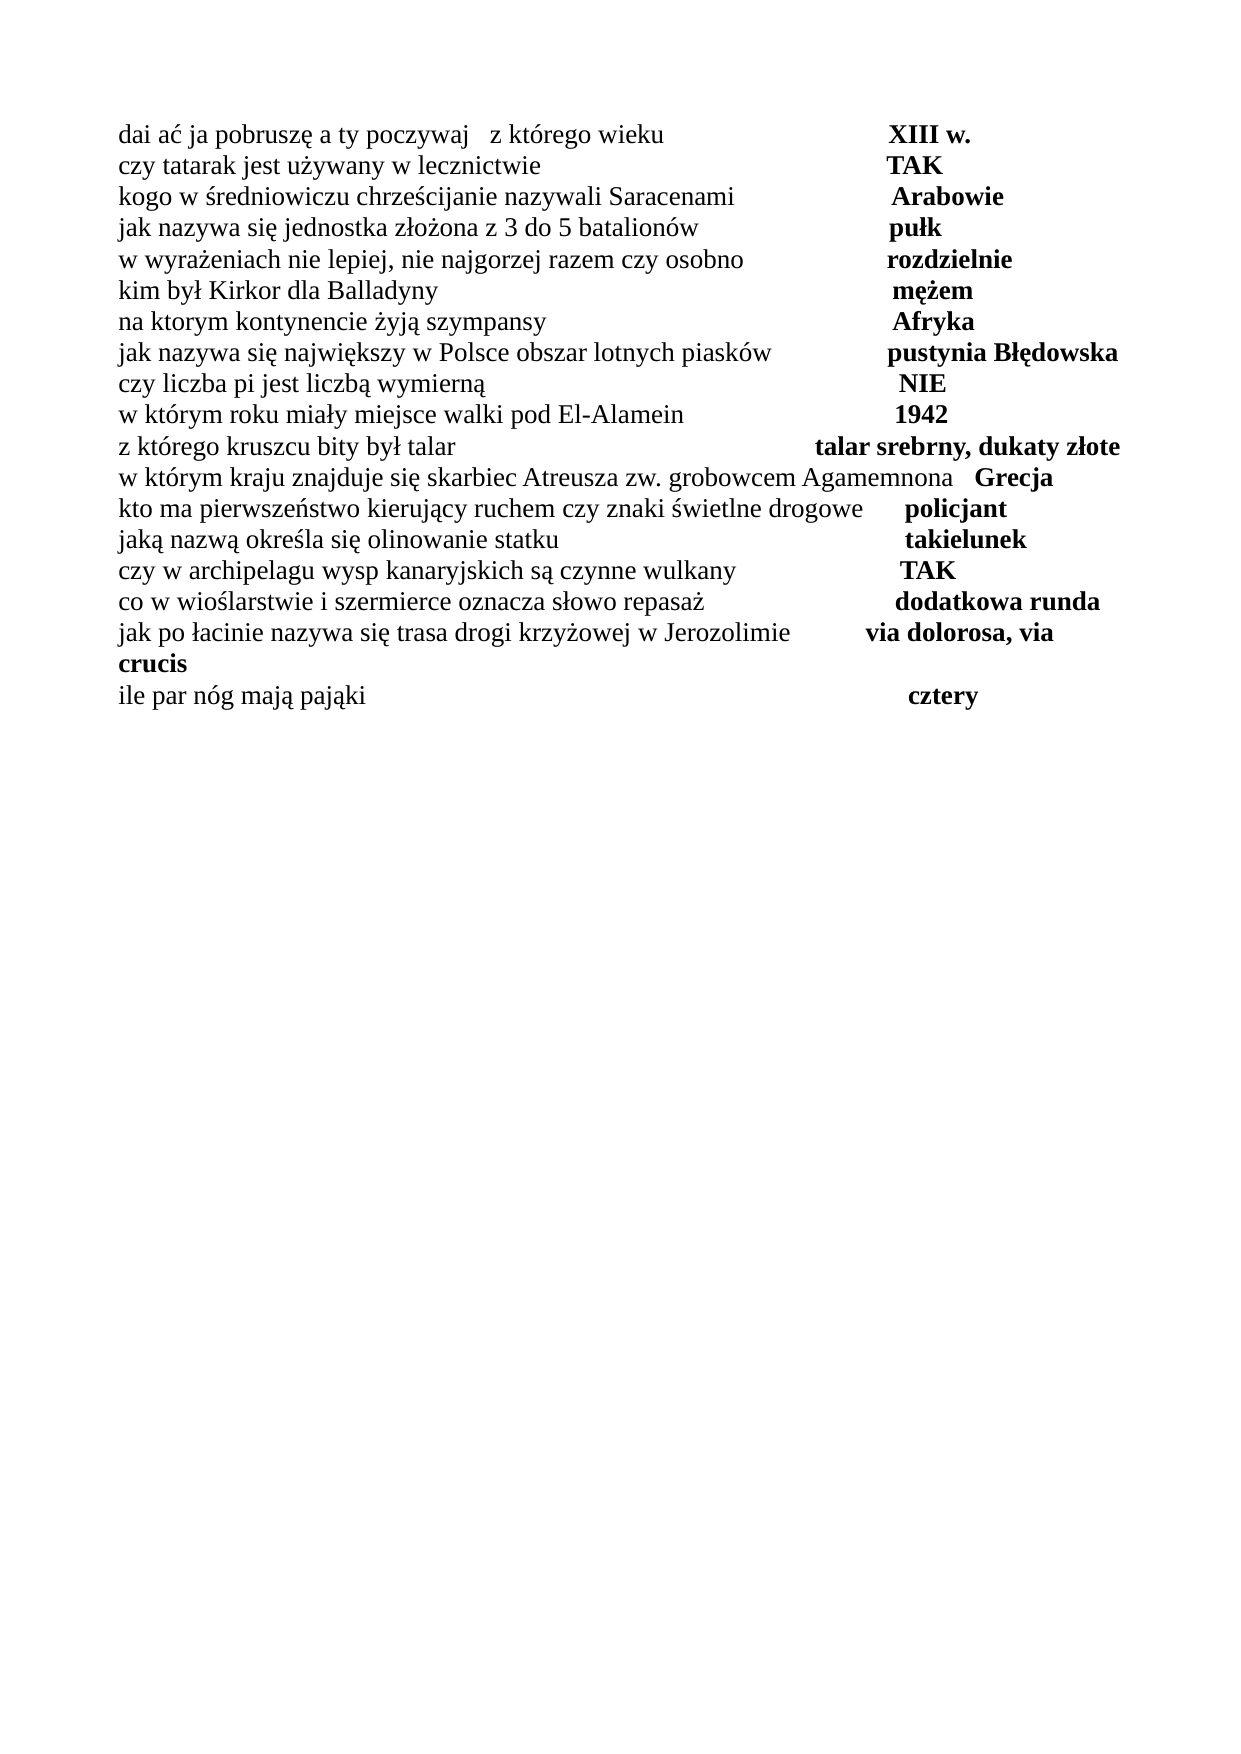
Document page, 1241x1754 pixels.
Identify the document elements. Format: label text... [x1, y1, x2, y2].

text dai ać ja pobruszę a ty poczywaj z którego wieku XIII w. [118, 118, 1122, 149]
text czy liczba pi jest liczbą wymierną NIE [118, 367, 1122, 398]
text czy tatarak jest używany w lecznictwie TAK [118, 149, 1122, 180]
text w którym roku miały miejsce walki pod El-Alamein 1942 [118, 398, 1122, 429]
text jak nazywa się największy w Polsce obszar lotnych piasków pustynia Błędowska [118, 336, 1122, 367]
text czy w archipelagu wysp kanaryjskich są czynne wulkany TAK [118, 554, 1122, 585]
text w wyrażeniach nie lepiej, nie najgorzej razem czy osobno rozdzielnie [118, 243, 1122, 274]
text z którego kruszcu bity był talar talar srebrny, dukaty złote [118, 429, 1122, 461]
text jak po łacinie nazywa się trasa drogi krzyżowej w Jerozolimie via dolorosa, via crucis [118, 616, 1122, 679]
text jaką nazwą określa się olinowanie statku takielunek [118, 523, 1122, 554]
text co w wioślarstwie i szermierce oznacza słowo repasaż dodatkowa runda [118, 585, 1122, 616]
text kogo w średniowiczu chrześcijanie nazywali Saracenami Arabowie [118, 180, 1122, 212]
text kto ma pierwszeństwo kierujący ruchem czy znaki świetlne drogowe policjant [118, 492, 1122, 523]
text jak nazywa się jednostka złożona z 3 do 5 batalionów pułk [118, 212, 1122, 243]
text w którym kraju znajduje się skarbiec Atreusza zw. grobowcem Agamemnona Grecja [118, 461, 1122, 492]
text ile par nóg mają pająki cztery [118, 679, 1122, 710]
text na ktorym kontynencie żyją szympansy Afryka [118, 305, 1122, 336]
text kim był Kirkor dla Balladyny mężem [118, 274, 1122, 305]
